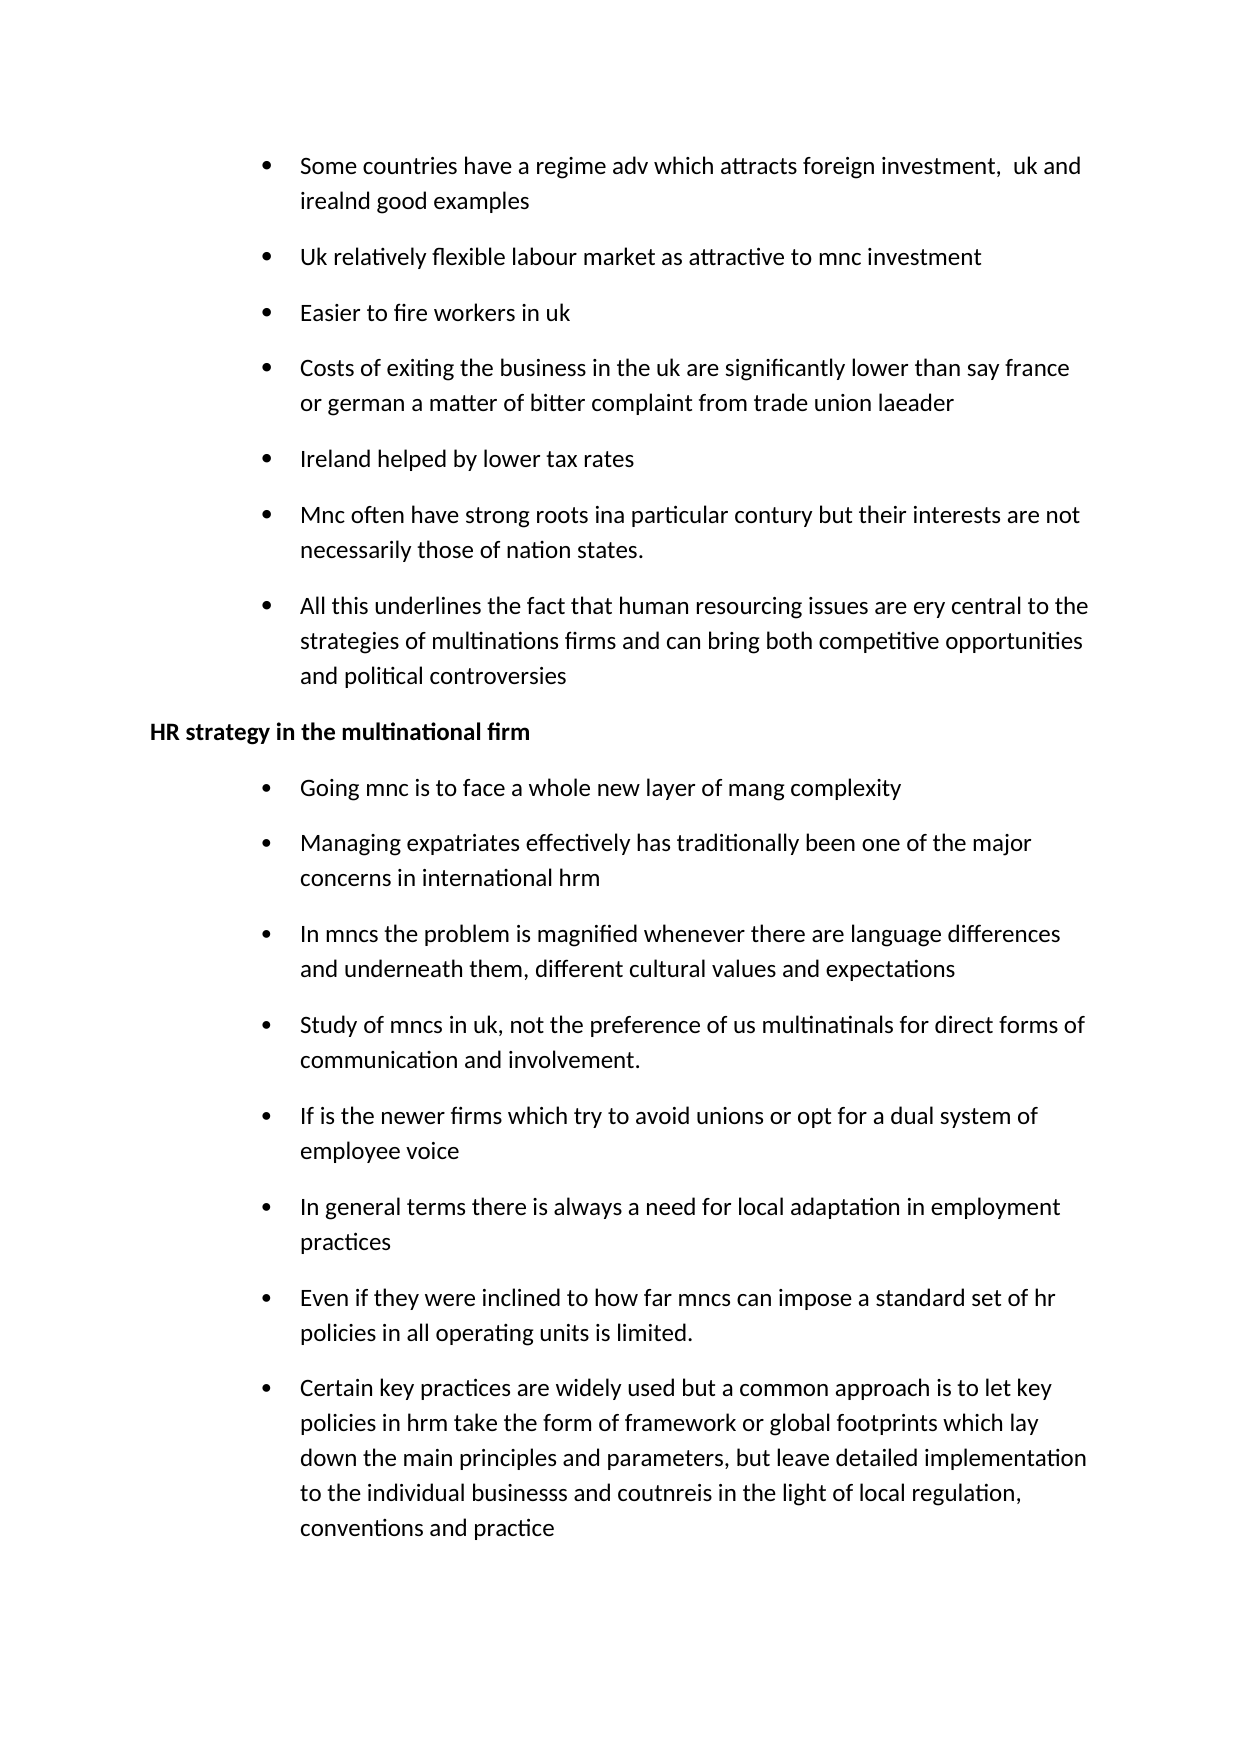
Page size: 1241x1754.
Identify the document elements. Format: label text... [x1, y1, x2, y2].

list Even if they were inclined to how far mncs can impose a standard set of hr policies in all operating units is limited. [262, 1282, 1090, 1347]
list All this underlines the fact that human resourcing issues are ery central to the strategies of multinations firms and can bring both competitive opportunities and political controversies [262, 590, 1090, 691]
list Some countries have a regime adv which attracts foreign investment, uk and irealnd good examples [262, 150, 1090, 216]
list Easier to fire workers in uk [262, 297, 1090, 327]
text HR strategy in the multinational firm [150, 716, 1090, 746]
list Going mnc is to face a whole new layer of mang complexity [262, 772, 1090, 802]
list Mnc often have strong roots ina particular contury but their interests are not necessarily those of nation states. [262, 499, 1090, 565]
list Managing expatriates effectively has traditionally been one of the major concerns in international hrm [262, 827, 1090, 893]
list Study of mncs in uk, not the preference of us multinatinals for direct forms of communication and involvement. [262, 1009, 1090, 1075]
list If is the newer firms which try to avoid unions or opt for a dual system of employee voice [262, 1100, 1090, 1166]
list Ireland helped by lower tax rates [262, 443, 1090, 474]
list Certain key practices are widely used but a common approach is to let key policies in hrm take the form of framework or global footprints which lay down the main principles and parameters, but leave detailed implementation to the individual businesss and coutnreis in the light of local regulation, conventions and practice [262, 1372, 1090, 1543]
list Uk relatively flexible labour market as attractive to mnc investment [262, 241, 1090, 271]
list In mncs the problem is magnified whenever there are language differences and underneath them, different cultural values and expectations [262, 918, 1090, 984]
list In general terms there is always a need for local adaptation in employment practices [262, 1191, 1090, 1256]
list Costs of exiting the business in the uk are significantly lower than say france or german a matter of bitter complaint from trade union laeader [262, 352, 1090, 418]
